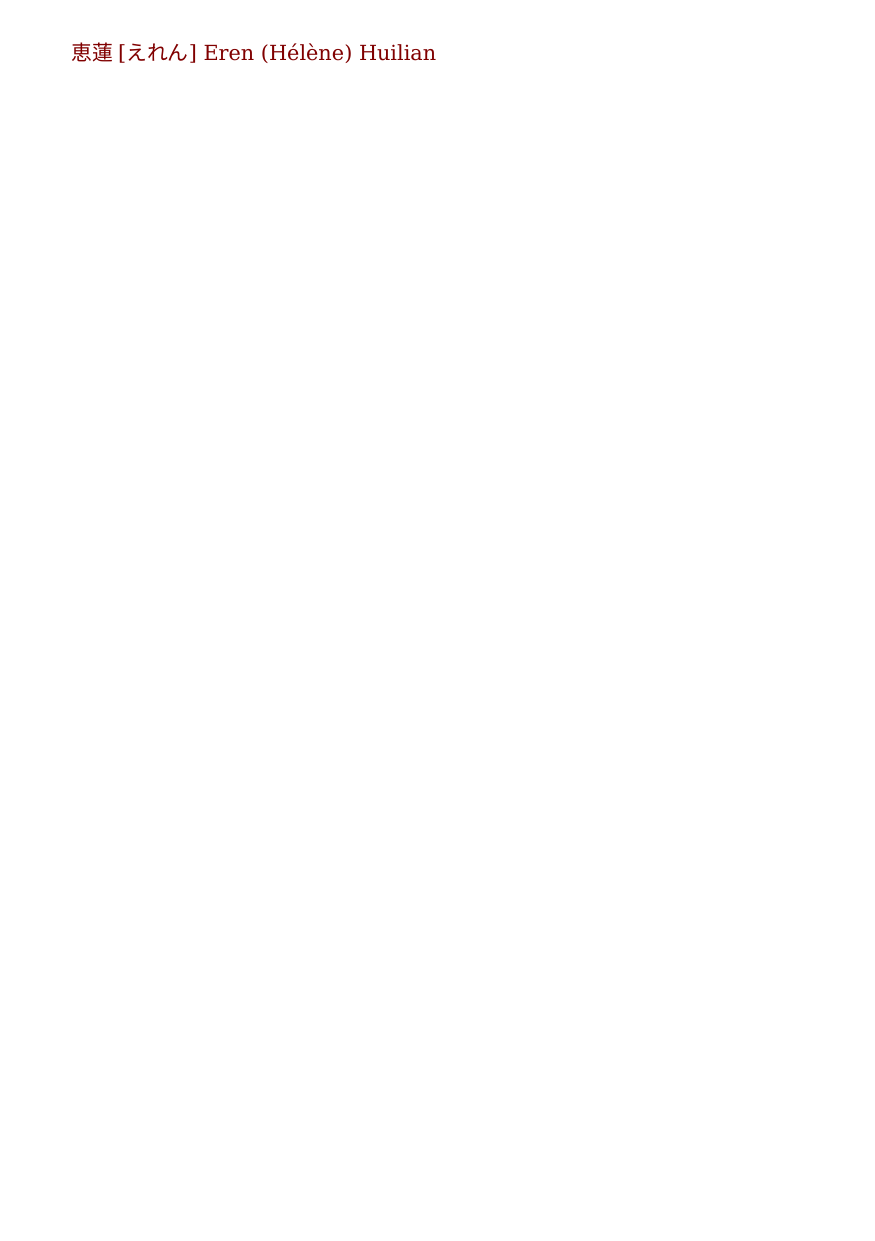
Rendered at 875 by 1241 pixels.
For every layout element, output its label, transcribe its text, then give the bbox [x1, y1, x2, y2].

text 恵蓮 [えれん] Eren (Hélène) Huilian [71, 36, 803, 66]
